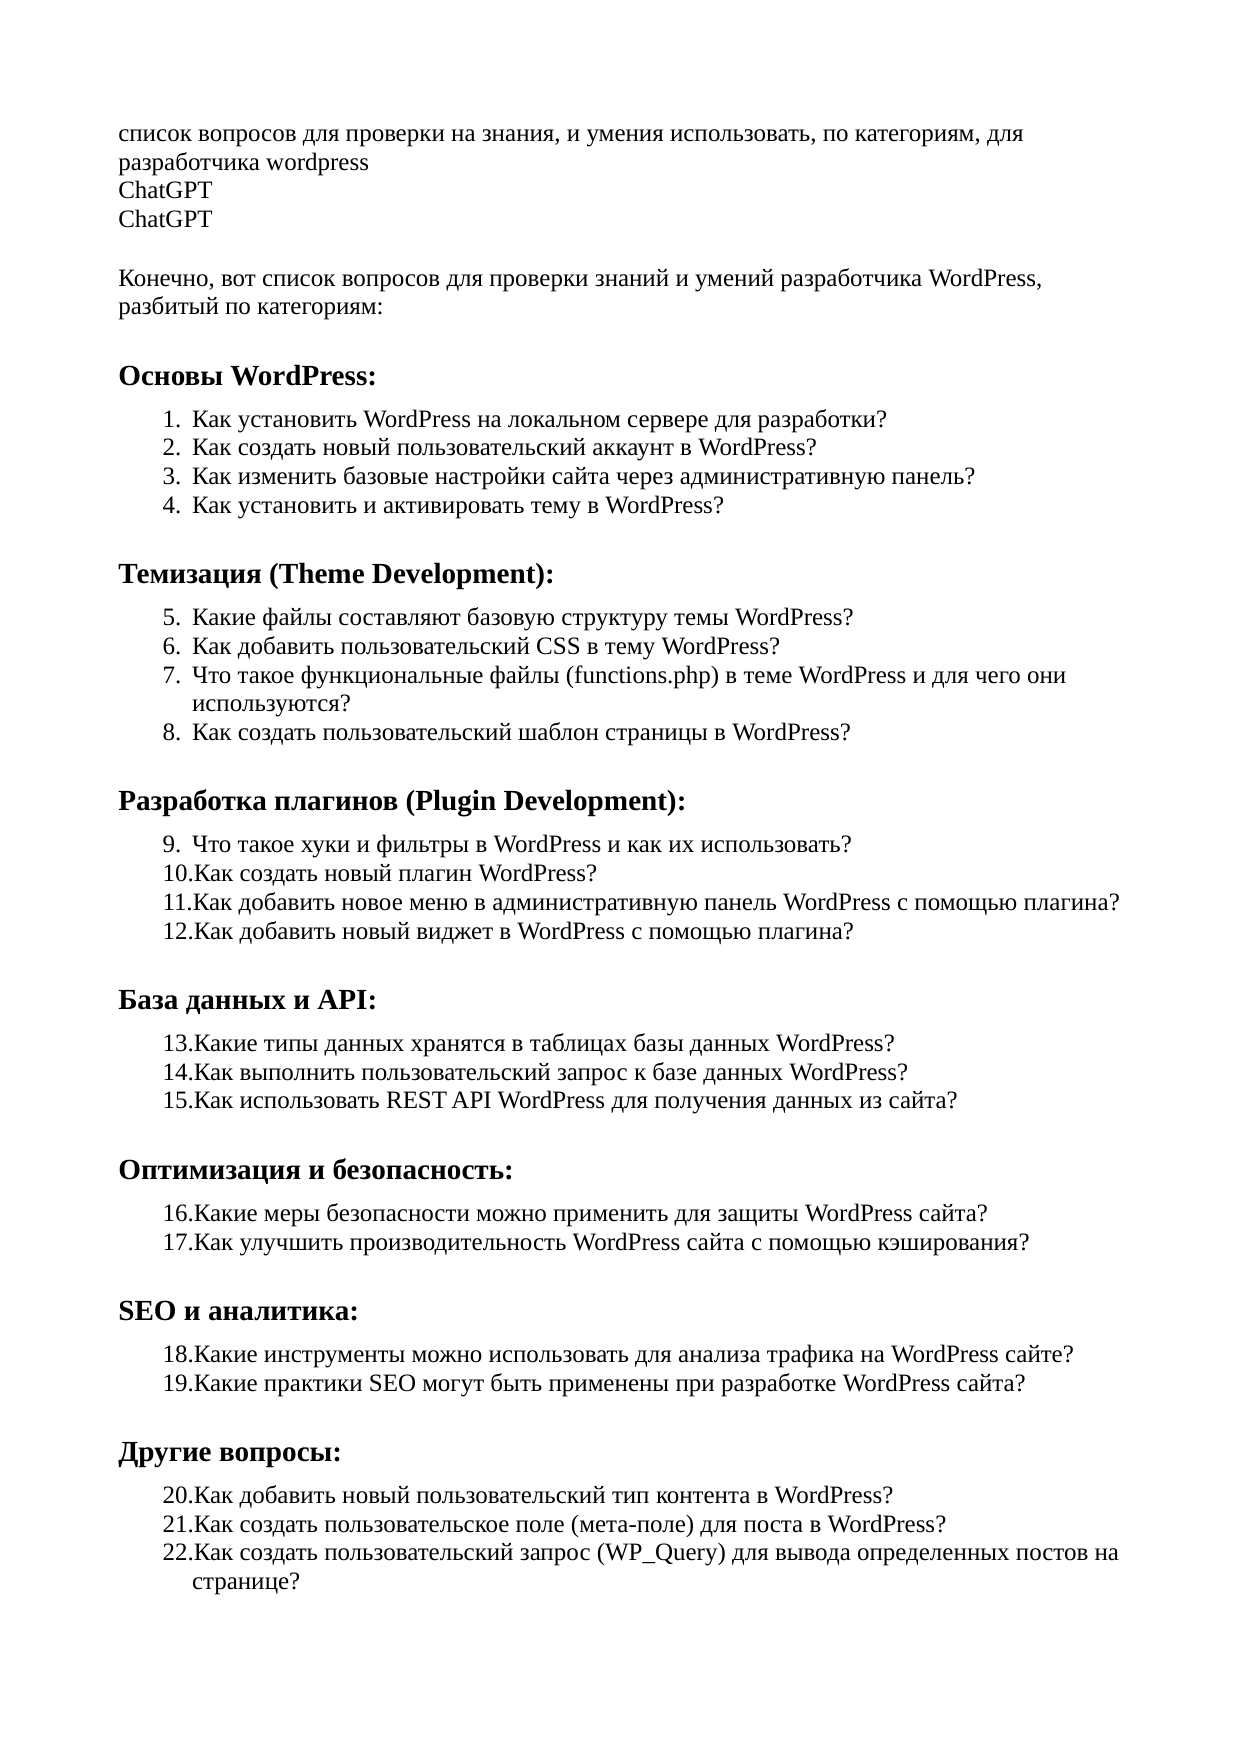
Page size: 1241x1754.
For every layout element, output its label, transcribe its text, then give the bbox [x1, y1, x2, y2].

list Как установить WordPress на локальном сервере для разработки? [162, 404, 1122, 432]
subtitle Разработка плагинов (Plugin Development): [118, 783, 1122, 817]
list Какие меры безопасности можно применить для защиты WordPress сайта? [162, 1198, 1122, 1227]
list Как улучшить производительность WordPress сайта с помощью кэширования? [162, 1227, 1122, 1255]
list Как добавить новое меню в административную панель WordPress с помощью плагина? [162, 887, 1122, 916]
list Как выполнить пользовательский запрос к базе данных WordPress? [162, 1057, 1122, 1086]
list Как добавить пользовательский CSS в тему WordPress? [162, 631, 1122, 660]
text ChatGPT [118, 204, 1122, 233]
list Как добавить новый виджет в WordPress с помощью плагина? [162, 916, 1122, 944]
list Как создать пользовательское поле (мета-поле) для поста в WordPress? [162, 1509, 1122, 1537]
subtitle Основы WordPress: [118, 358, 1122, 391]
list Как установить и активировать тему в WordPress? [162, 490, 1122, 519]
list Как создать пользовательский запрос (WP_Query) для вывода определенных постов на странице? [162, 1537, 1122, 1595]
subtitle Другие вопросы: [118, 1434, 1122, 1467]
list Что такое функциональные файлы (functions.php) в теме WordPress и для чего они используются? [162, 660, 1122, 717]
list Какие инструменты можно использовать для анализа трафика на WordPress сайте? [162, 1339, 1122, 1368]
list Как использовать REST API WordPress для получения данных из сайта? [162, 1086, 1122, 1114]
list Что такое хуки и фильтры в WordPress и как их использовать? [162, 829, 1122, 858]
subtitle Темизация (Theme Development): [118, 556, 1122, 590]
text список вопросов для проверки на знания, и умения использовать, по категориям, для разработчика wordpress [118, 118, 1122, 176]
text Конечно, вот список вопросов для проверки знаний и умений разработчика WordPress, разбитый по категориям: [118, 263, 1122, 320]
subtitle База данных и API: [118, 982, 1122, 1016]
subtitle SEO и аналитика: [118, 1293, 1122, 1326]
subtitle Оптимизация и безопасность: [118, 1152, 1122, 1185]
list Какие практики SEO могут быть применены при разработке WordPress сайта? [162, 1368, 1122, 1396]
list Какие файлы составляют базовую структуру темы WordPress? [162, 602, 1122, 631]
list Как создать новый плагин WordPress? [162, 858, 1122, 887]
text ChatGPT [118, 176, 1122, 204]
list Как создать новый пользовательский аккаунт в WordPress? [162, 432, 1122, 461]
list Какие типы данных хранятся в таблицах базы данных WordPress? [162, 1028, 1122, 1057]
list Как изменить базовые настройки сайта через административную панель? [162, 461, 1122, 490]
list Как создать пользовательский шаблон страницы в WordPress? [162, 717, 1122, 746]
list Как добавить новый пользовательский тип контента в WordPress? [162, 1480, 1122, 1509]
